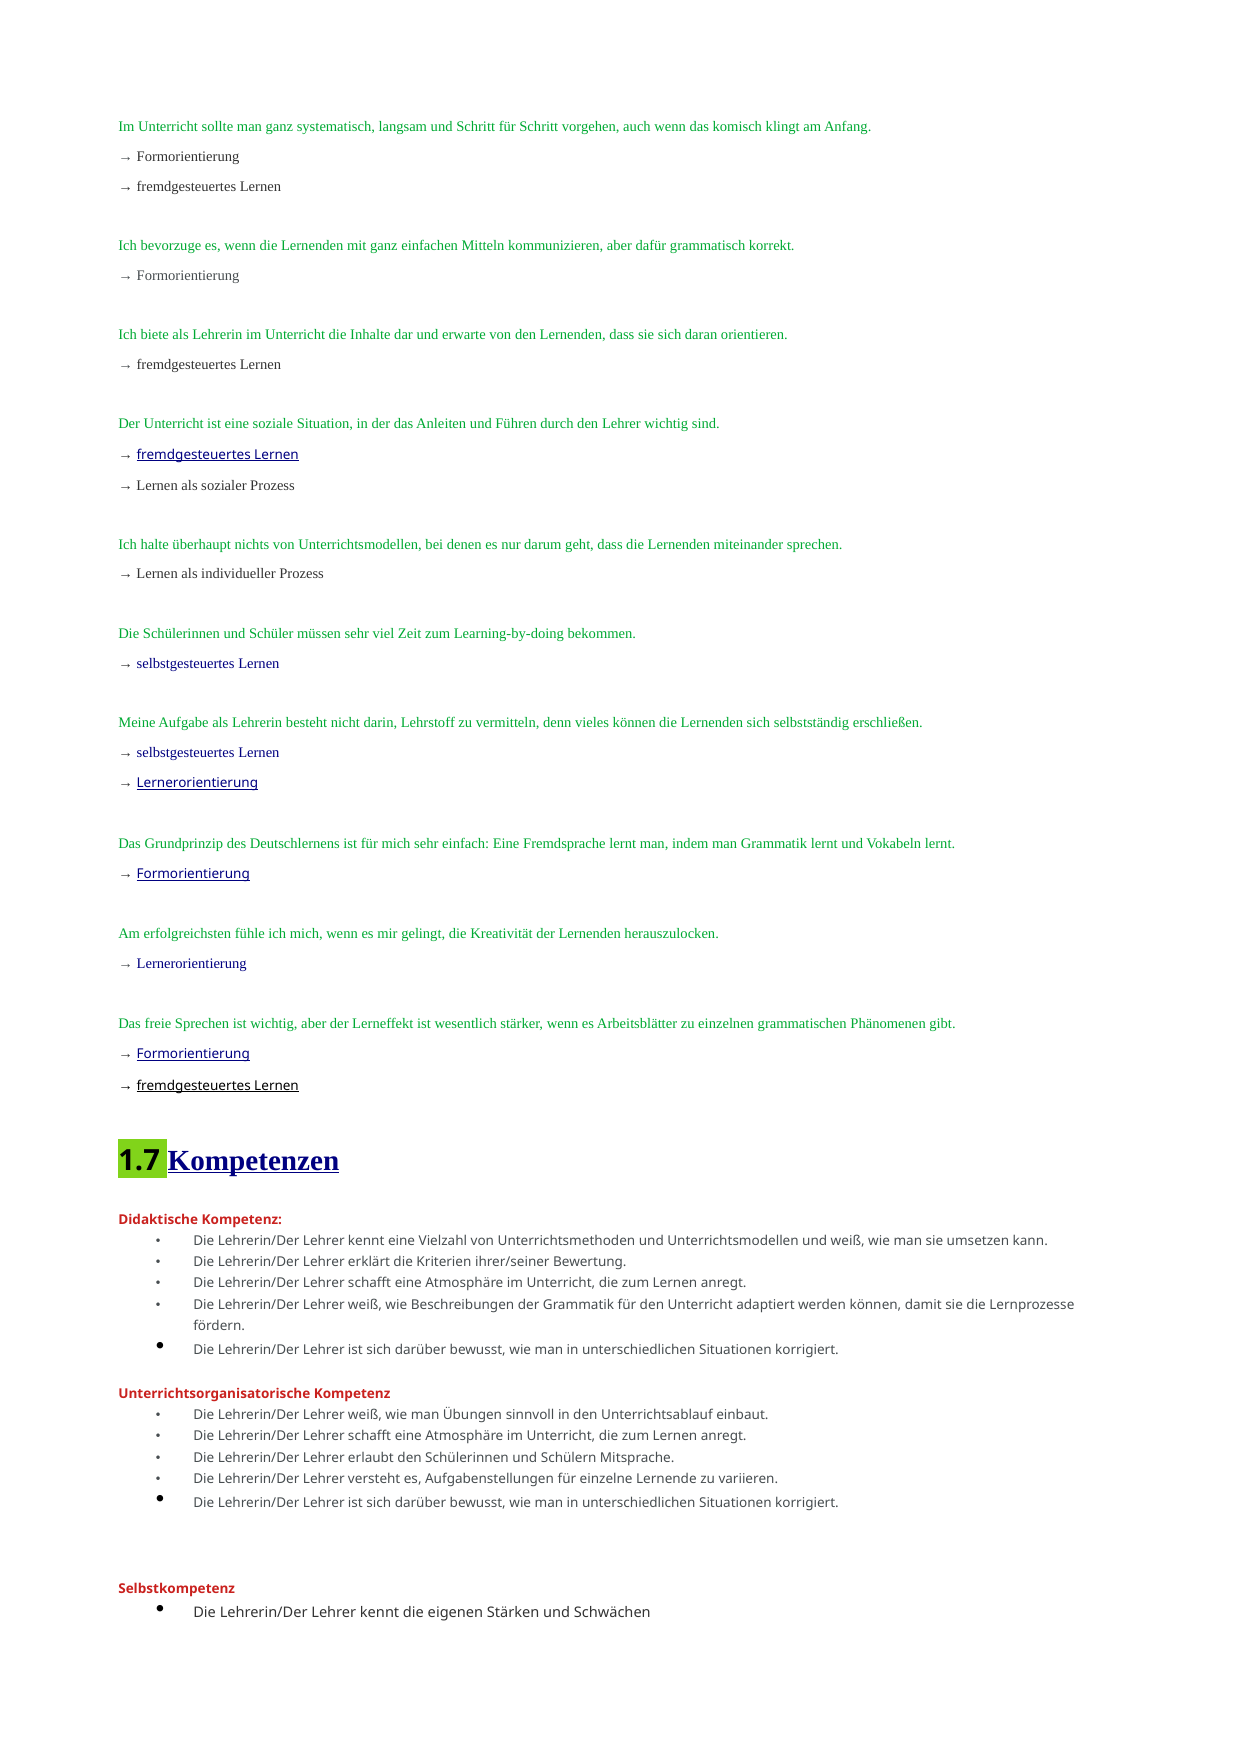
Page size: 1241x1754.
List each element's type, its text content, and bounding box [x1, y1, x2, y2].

text Im Unterricht sollte man ganz systematisch, langsam und Schritt für Schritt vorgehen, auch wenn das komisch klingt am Anfang. [118, 118, 1122, 135]
list Die Lehrerin/Der Lehrer erlaubt den Schülerinnen und Schülern Mitsprache. [156, 1447, 1122, 1466]
text → Lernen als sozialer Prozess [118, 476, 1122, 493]
text Unterrichtsorganisatorische Kompetenz [118, 1384, 1122, 1402]
list Die Lehrerin/Der Lehrer versteht es, Aufgabenstellungen für einzelne Lernende zu variieren. [156, 1469, 1122, 1487]
text → Lernerorientierung [118, 955, 1122, 972]
list Die Lehrerin/Der Lehrer weiß, wie Beschreibungen der Grammatik für den Unterricht adaptiert werden können, damit sie die Lernprozesse fördern. [156, 1294, 1122, 1334]
text Ich bevorzuge es, wenn die Lernenden mit ganz einfachen Mitteln kommunizieren, aber dafür grammatisch korrekt. [118, 237, 1122, 254]
subtitle 1.7 Kompetenzen [118, 1139, 1122, 1178]
text → fremdgesteuertes Lernen [118, 1076, 1122, 1094]
list Die Lehrerin/Der Lehrer ist sich darüber bewusst, wie man in unterschiedlichen Situationen korrigiert. [156, 1337, 1122, 1359]
text → Formorientierung [118, 267, 1122, 283]
list Die Lehrerin/Der Lehrer ist sich darüber bewusst, wie man in unterschiedlichen Situationen korrigiert. [156, 1490, 1122, 1512]
text → fremdgesteuertes Lernen [118, 445, 1122, 463]
text Selbstkompetenz [118, 1579, 1122, 1598]
text Ich biete als Lehrerin im Unterricht die Inhalte dar und erwarte von den Lernenden, dass sie sich daran orientieren. [118, 326, 1122, 343]
text Ich halte überhaupt nichts von Unterrichtsmodellen, bei denen es nur darum geht, dass die Lernenden miteinander sprechen. [118, 536, 1122, 552]
text → fremdgesteuertes Lernen [118, 356, 1122, 372]
text → fremdgesteuertes Lernen [118, 177, 1122, 194]
text → Formorientierung [118, 148, 1122, 164]
text Die Schülerinnen und Schüler müssen sehr viel Zeit zum Learning-by-doing bekommen. [118, 625, 1122, 641]
text → Formorientierung [118, 1044, 1122, 1062]
text Das freie Sprechen ist wichtig, aber der Lerneffekt ist wesentlich stärker, wenn es Arbeitsblätter zu einzelnen grammatischen Phänomenen gibt. [118, 1014, 1122, 1031]
text Der Unterricht ist eine soziale Situation, in der das Anleiten und Führen durch den Lehrer wichtig sind. [118, 415, 1122, 432]
text → selbstgesteuertes Lernen [118, 654, 1122, 671]
list Die Lehrerin/Der Lehrer erklärt die Kriterien ihrer/seiner Bewertung. [156, 1252, 1122, 1271]
list Die Lehrerin/Der Lehrer schafft eine Atmosphäre im Unterricht, die zum Lernen anregt. [156, 1273, 1122, 1292]
list Die Lehrerin/Der Lehrer schafft eine Atmosphäre im Unterricht, die zum Lernen anregt. [156, 1426, 1122, 1445]
text → selbstgesteuertes Lernen [118, 743, 1122, 760]
text Am erfolgreichsten fühle ich mich, wenn es mir gelingt, die Kreativität der Lernenden herauszulocken. [118, 925, 1122, 942]
text Didaktische Kompetenz: [118, 1210, 1122, 1228]
text Das Grundprinzip des Deutschlernens ist für mich sehr einfach: Eine Fremdsprache lernt man, indem man Grammatik lernt und Vokabeln lernt. [118, 834, 1122, 851]
text → Formorientierung [118, 864, 1122, 882]
text → Lernen als individueller Prozess [118, 565, 1122, 582]
text → Lernerorientierung [118, 773, 1122, 792]
list Die Lehrerin/Der Lehrer kennt eine Vielzahl von Unterrichtsmethoden und Unterrichtsmodellen und weiß, wie man sie umsetzen kann. [156, 1231, 1122, 1249]
text Meine Aufgabe als Lehrerin besteht nicht darin, Lehrstoff zu vermitteln, denn vieles können die Lernenden sich selbstständig erschließen. [118, 714, 1122, 731]
list Die Lehrerin/Der Lehrer kennt die eigenen Stärken und Schwächen [156, 1600, 1122, 1623]
list Die Lehrerin/Der Lehrer weiß, wie man Übungen sinnvoll in den Unterrichtsablauf einbaut. [156, 1405, 1122, 1424]
